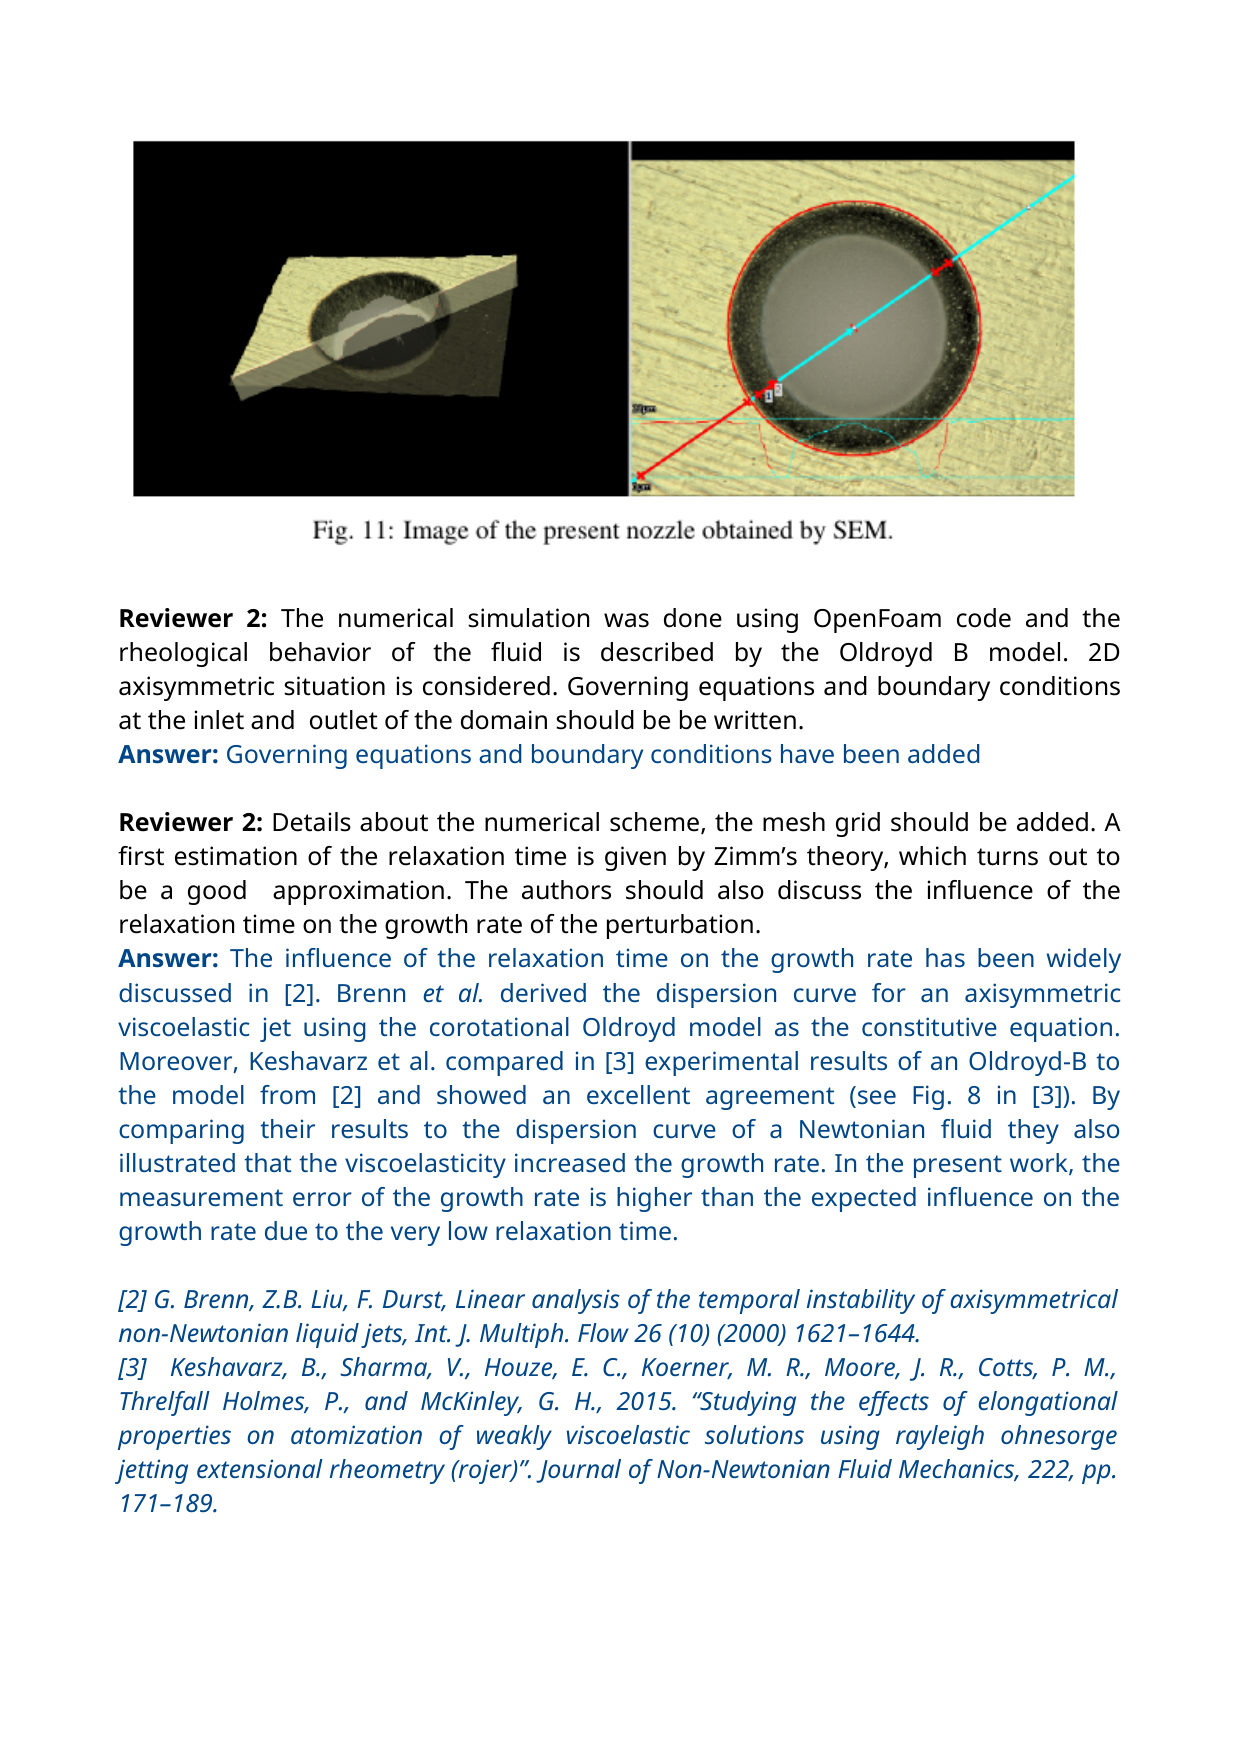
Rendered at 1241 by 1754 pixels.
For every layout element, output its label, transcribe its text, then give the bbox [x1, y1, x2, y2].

text [2] G. Brenn, Z.B. Liu, F. Durst, Linear analysis of the temporal instability of axisymmetrical non-Newtonian liquid jets, Int. J. Multiph. Flow 26 (10) (2000) 1621–1644. [118, 1282, 1122, 1350]
picture [118, 118, 1092, 567]
text Reviewer 2: Details about the numerical scheme, the mesh grid should be added. A first estimation of the relaxation time is given by Zimm’s theory, which turns out to be a good approximation. The authors should also discuss the influence of the relaxation time on the growth rate of the perturbation. [118, 805, 1122, 941]
text Answer: Governing equations and boundary conditions have been added [118, 737, 1122, 771]
text Answer: The influence of the relaxation time on the growth rate has been widely discussed in [2]. Brenn et al. derived the dispersion curve for an axisymmetric viscoelastic jet using the corotational Oldroyd model as the constitutive equation. Moreover, Keshavarz et al. compared in [3] experimental results of an Oldroyd-B to the model from [2] and showed an excellent agreement (see Fig. 8 in [3]). By comparing their results to the dispersion curve of a Newtonian fluid they also illustrated that the viscoelasticity increased the growth rate. In the present work, the measurement error of the growth rate is higher than the expected influence on the growth rate due to the very low relaxation time. [118, 941, 1122, 1248]
text [3] Keshavarz, B., Sharma, V., Houze, E. C., Koerner, M. R., Moore, J. R., Cotts, P. M., Threlfall Holmes, P., and McKinley, G. H., 2015. “Studying the effects of elongational properties on atomization of weakly viscoelastic solutions using rayleigh ohnesorge jetting extensional rheometry (rojer)”. Journal of Non-Newtonian Fluid Mechanics, 222, pp. 171–189. [118, 1350, 1122, 1520]
text Reviewer 2: The numerical simulation was done using OpenFoam code and the rheological behavior of the fluid is described by the Oldroyd B model. 2D axisymmetric situation is considered. Governing equations and boundary conditions at the inlet and outlet of the domain should be be written. [118, 601, 1122, 737]
